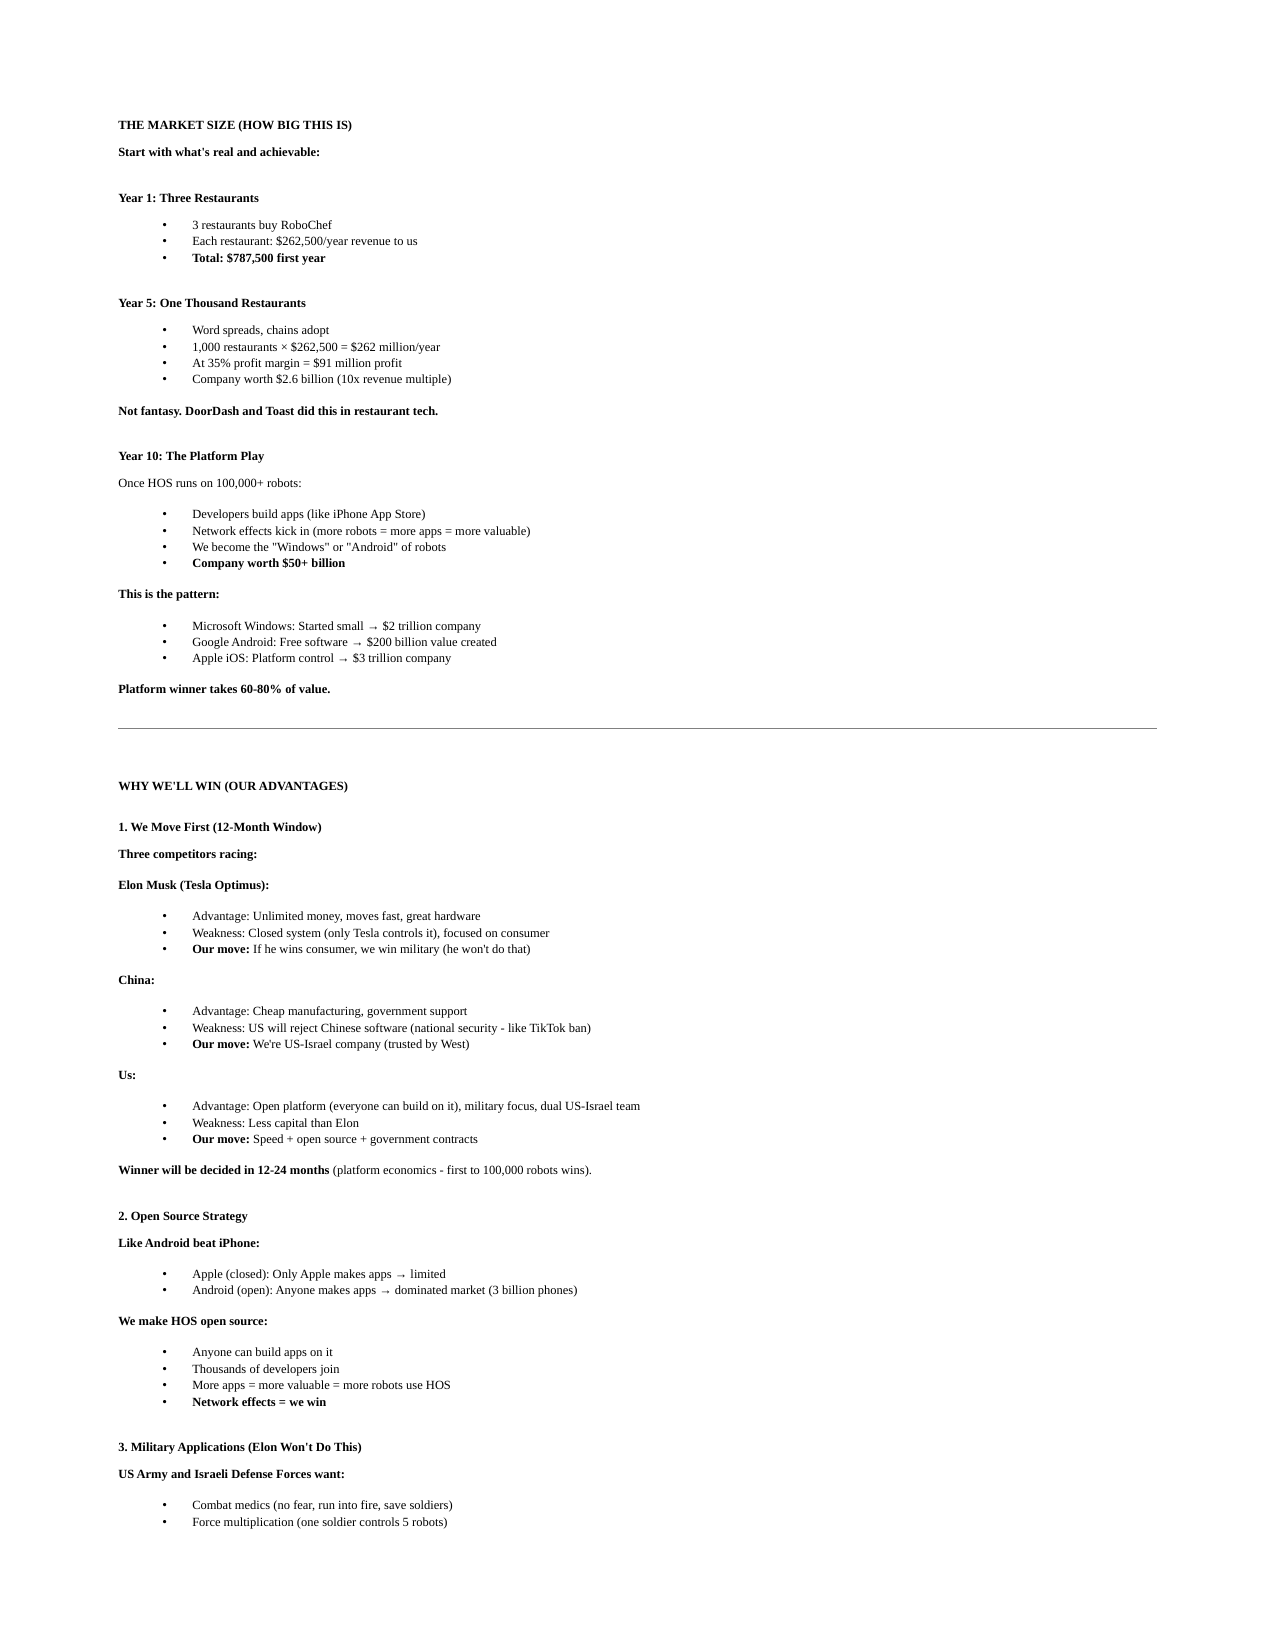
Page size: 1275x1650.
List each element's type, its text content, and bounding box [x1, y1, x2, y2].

list Advantage: Open platform (everyone can build on it), military focus, dual US-Israel team [162, 1099, 1157, 1113]
list Weakness: US will reject Chinese software (national security - like TikTok ban) [162, 1020, 1157, 1035]
list Network effects kick in (more robots = more apps = more valuable) [162, 523, 1157, 538]
subtitle 1. We Move First (12-Month Window) [118, 820, 1157, 834]
text US Army and Israeli Defense Forces want: [118, 1467, 1157, 1481]
list 1,000 restaurants × $262,500 = $262 million/year [162, 339, 1157, 354]
text Like Android beat iPhone: [118, 1235, 1157, 1250]
list At 35% profit margin = $91 million profit [162, 356, 1157, 370]
list We become the "Windows" or "Android" of robots [162, 540, 1157, 554]
subtitle THE MARKET SIZE (HOW BIG THIS IS) [118, 118, 1157, 132]
list Android (open): Anyone makes apps → dominated market (3 billion phones) [162, 1283, 1157, 1297]
list Force multiplication (one soldier controls 5 robots) [162, 1514, 1157, 1529]
text Platform winner takes 60-80% of value. [118, 682, 1157, 697]
list Advantage: Cheap manufacturing, government support [162, 1004, 1157, 1018]
list Network effects = we win [162, 1394, 1157, 1409]
subtitle Year 10: The Platform Play [118, 449, 1157, 463]
list Developers build apps (like iPhone App Store) [162, 507, 1157, 521]
list Google Android: Free software → $200 billion value created [162, 635, 1157, 649]
list Company worth $2.6 billion (10x revenue multiple) [162, 372, 1157, 387]
list Total: $787,500 first year [162, 250, 1157, 265]
list Thousands of developers join [162, 1361, 1157, 1376]
text This is the pattern: [118, 587, 1157, 602]
list Combat medics (no fear, run into fire, save soldiers) [162, 1498, 1157, 1512]
text Start with what's real and achievable: [118, 145, 1157, 159]
list Company worth $50+ billion [162, 556, 1157, 571]
text We make HOS open source: [118, 1314, 1157, 1328]
text Once HOS runs on 100,000+ robots: [118, 476, 1157, 490]
list Our move: We're US-Israel company (trusted by West) [162, 1037, 1157, 1051]
subtitle WHY WE'LL WIN (OUR ADVANTAGES) [118, 778, 1157, 793]
list Advantage: Unlimited money, moves fast, great hardware [162, 909, 1157, 923]
list More apps = more valuable = more robots use HOS [162, 1378, 1157, 1392]
subtitle Year 5: One Thousand Restaurants [118, 296, 1157, 310]
list Apple (closed): Only Apple makes apps → limited [162, 1266, 1157, 1281]
text Three competitors racing: [118, 847, 1157, 861]
text Us: [118, 1068, 1157, 1082]
list Microsoft Windows: Started small → $2 trillion company [162, 618, 1157, 633]
text Not fantasy. DoorDash and Toast did this in restaurant tech. [118, 403, 1157, 418]
list Word spreads, chains adopt [162, 323, 1157, 337]
text Winner will be decided in 12-24 months (platform economics - first to 100,000 robots wins). [118, 1163, 1157, 1177]
subtitle Year 1: Three Restaurants [118, 191, 1157, 205]
text Elon Musk (Tesla Optimus): [118, 878, 1157, 892]
list Our move: Speed + open source + government contracts [162, 1132, 1157, 1146]
list Weakness: Less capital than Elon [162, 1115, 1157, 1130]
list Weakness: Closed system (only Tesla controls it), focused on consumer [162, 925, 1157, 940]
list 3 restaurants buy RoboChef [162, 217, 1157, 232]
list Each restaurant: $262,500/year revenue to us [162, 234, 1157, 248]
list Our move: If he wins consumer, we win military (he won't do that) [162, 942, 1157, 956]
subtitle 3. Military Applications (Elon Won't Do This) [118, 1440, 1157, 1454]
subtitle 2. Open Source Strategy [118, 1208, 1157, 1223]
text China: [118, 973, 1157, 987]
list Anyone can build apps on it [162, 1345, 1157, 1359]
list Apple iOS: Platform control → $3 trillion company [162, 651, 1157, 666]
